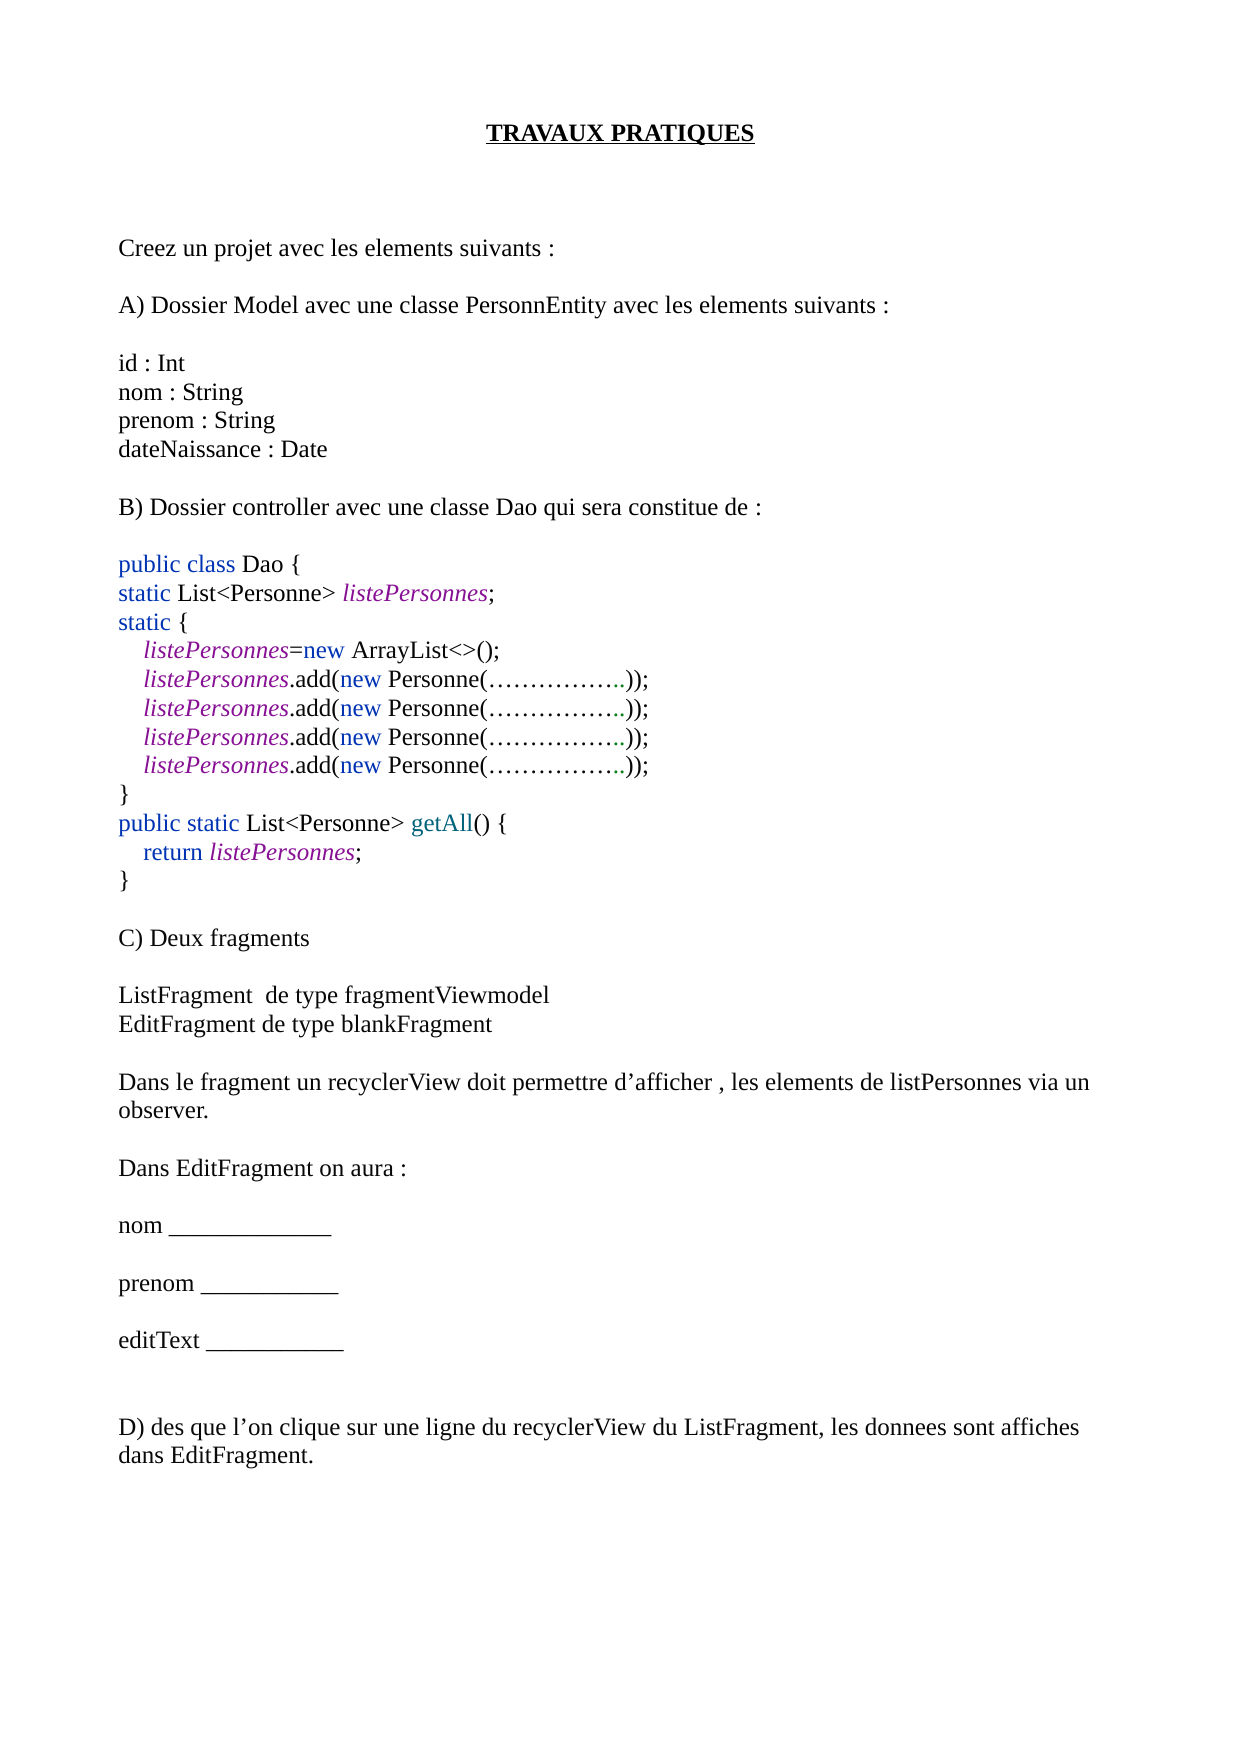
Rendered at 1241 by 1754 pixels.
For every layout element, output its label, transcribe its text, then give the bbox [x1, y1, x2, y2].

text id : Int [118, 348, 1122, 377]
text C) Deux fragments [118, 923, 1122, 952]
text nom _____________ [118, 1211, 1122, 1239]
text Dans EditFragment on aura : [118, 1153, 1122, 1182]
text editText ___________ [118, 1326, 1122, 1354]
text A) Dossier Model avec une classe PersonnEntity avec les elements suivants : [118, 291, 1122, 319]
text TRAVAUX PRATIQUES [118, 118, 1122, 147]
text B) Dossier controller avec une classe Dao qui sera constitue de : [118, 492, 1122, 521]
text D) des que l’on clique sur une ligne du recyclerView du ListFragment, les donnees sont affiches dans EditFragment. [118, 1412, 1122, 1469]
text nom : String [118, 377, 1122, 406]
text dateNaissance : Date [118, 434, 1122, 463]
text ListFragment de type fragmentViewmodel [118, 981, 1122, 1009]
text prenom ___________ [118, 1268, 1122, 1297]
text prenom : String [118, 406, 1122, 434]
text Creez un projet avec les elements suivants : [118, 233, 1122, 262]
text EditFragment de type blankFragment [118, 1009, 1122, 1038]
text Dans le fragment un recyclerView doit permettre d’afficher , les elements de listPersonnes via un observer. [118, 1067, 1122, 1124]
text public class Dao { static List<Personne> listePersonnes; static { listePersonnes=new ArrayList<>(); listePersonnes.add(new Personne(……………..)); listePersonnes.add(new Personne(……………..)); listePersonnes.add(new Personne(……………..)); listePersonnes.add(new Personne(……………..)); } public static List<Personne> getAll() { return listePersonnes; } [118, 549, 1122, 894]
